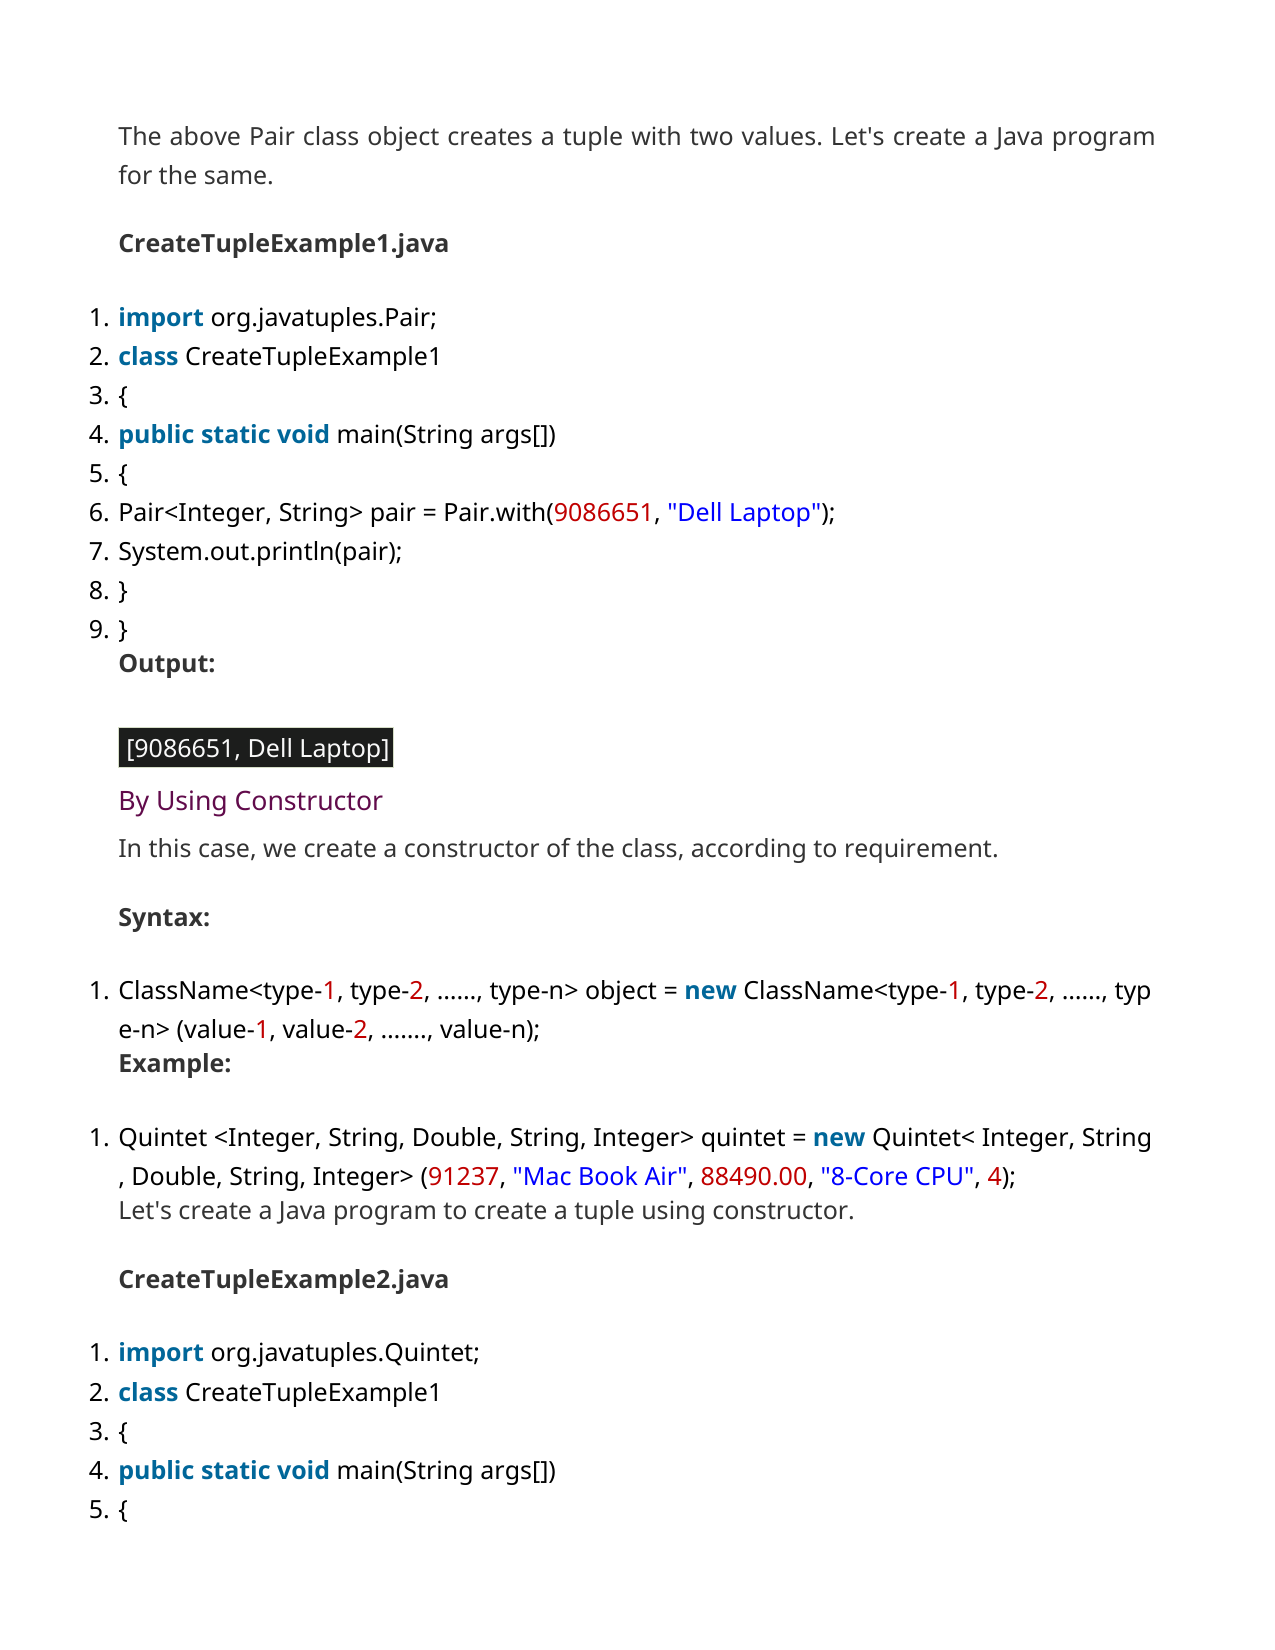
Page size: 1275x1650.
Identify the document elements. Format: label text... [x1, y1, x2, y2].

text CreateTupleExample1.java [118, 226, 1157, 260]
list import org.javatuples.Quintet; [118, 1330, 1157, 1369]
list import org.javatuples.Pair; [118, 294, 1157, 334]
list { [118, 451, 1157, 490]
list public static void main(String args[]) [118, 1447, 1157, 1486]
text In this case, we create a constructor of the class, according to requirement. [118, 831, 1157, 865]
text Output: [118, 646, 1157, 680]
list { [118, 1486, 1157, 1525]
list } [118, 607, 1157, 646]
list Pair<Integer, String> pair = Pair.with(9086651, "Dell Laptop"); [118, 490, 1157, 529]
list class CreateTupleExample1 [118, 1369, 1157, 1408]
text Syntax: [118, 899, 1157, 933]
subtitle By Using Constructor [118, 782, 1157, 818]
text Example: [118, 1046, 1157, 1080]
list Quintet <Integer, String, Double, String, Integer> quintet = new Quintet< Integer, String, Double, String, Integer> (91237, "Mac Book Air", 88490.00, "8-Core CPU", 4); [118, 1115, 1157, 1193]
list } [118, 568, 1157, 607]
text The above Pair class object creates a tuple with two values. Let's create a Java program for the same. [118, 118, 1157, 191]
list class CreateTupleExample1 [118, 334, 1157, 373]
text CreateTupleExample2.java [118, 1261, 1157, 1296]
list ClassName<type-1, type-2, ……, type-n> object = new ClassName<type-1, type-2, ……, type-n> (value-1, value-2, ……., value-n); [118, 968, 1157, 1046]
text [9086651, Dell Laptop] [119, 728, 393, 767]
text [394, 727, 1157, 767]
text Let's create a Java program to create a tuple using constructor. [118, 1193, 1157, 1227]
list { [118, 373, 1157, 412]
list System.out.println(pair); [118, 529, 1157, 568]
list { [118, 1408, 1157, 1447]
list public static void main(String args[]) [118, 412, 1157, 451]
